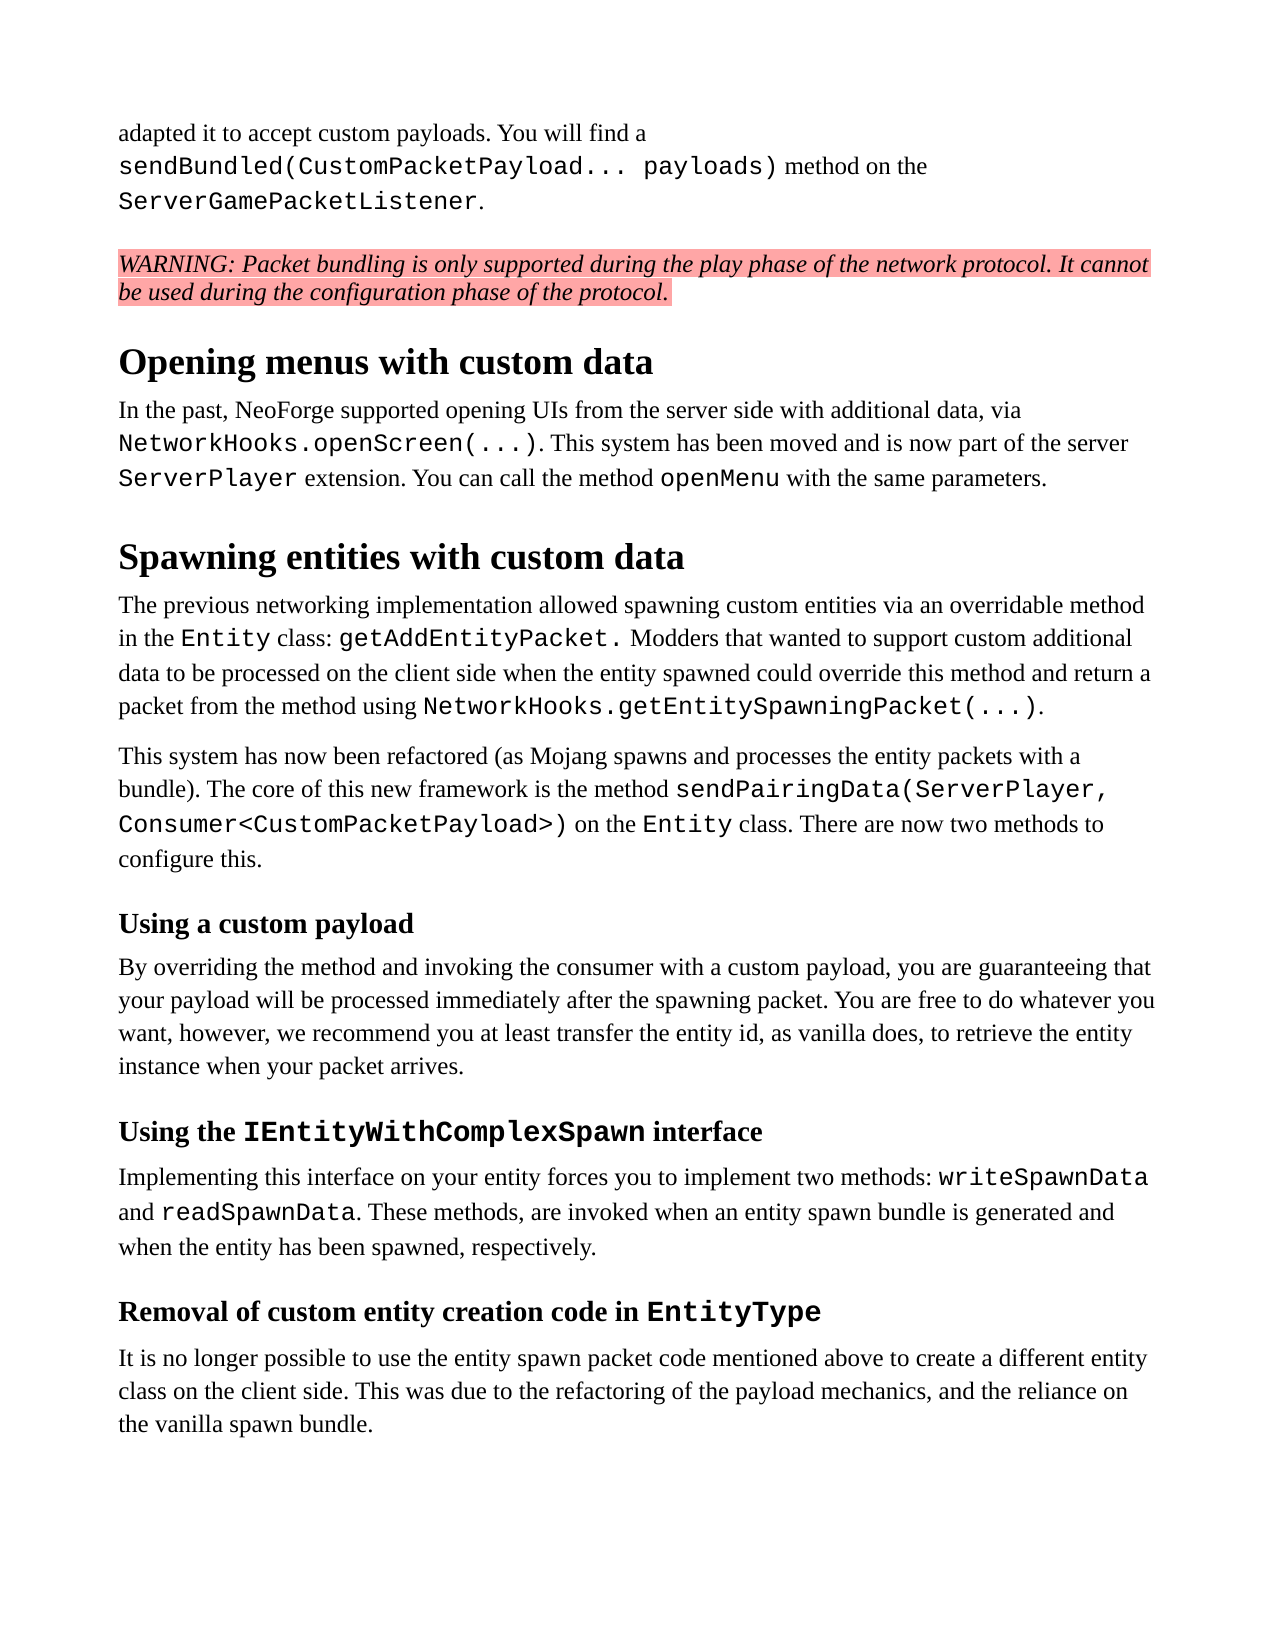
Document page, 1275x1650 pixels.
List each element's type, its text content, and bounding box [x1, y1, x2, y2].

text The previous networking implementation allowed spawning custom entities via an overridable method in the Entity class: getAddEntityPacket. Modders that wanted to support custom additional data to be processed on the client side when the entity spawned could override this method and return a packet from the method using NetworkHooks.getEntitySpawningPacket(...). [118, 590, 1157, 722]
text In the past, NeoForge supported opening UIs from the server side with additional data, via NetworkHooks.openScreen(...). This system has been moved and is now part of the server ServerPlayer extension. You can call the method openMenu with the same parameters. [118, 395, 1157, 494]
subtitle Opening menus with custom data [118, 339, 1157, 383]
subtitle Removal of custom entity creation code in EntityType [118, 1294, 1157, 1331]
text This system has now been refactored (as Mojang spawns and processes the entity packets with a bundle). The core of this new framework is the method sendPairingData(ServerPlayer, Consumer<CustomPacketPayload>) on the Entity class. There are now two methods to configure this. [118, 741, 1157, 873]
subtitle Using the IEntityWithComplexSpawn interface [118, 1114, 1157, 1150]
text adapted it to accept custom payloads. You will find a sendBundled(CustomPacketPayload... payloads) method on the ServerGamePacketListener. [118, 118, 1157, 217]
subtitle Spawning entities with custom data [118, 534, 1157, 577]
text Implementing this interface on your entity forces you to implement two methods: writeSpawnData and readSpawnData. These methods, are invoked when an entity spawn bundle is generated and when the entity has been spawned, respectively. [118, 1162, 1157, 1261]
text It is no longer possible to use the entity spawn packet code mentioned above to create a different entity class on the client side. This was due to the refactoring of the payload mechanics, and the reliance on the vanilla spawn bundle. [118, 1343, 1157, 1438]
text WARNING: Packet bundling is only supported during the play phase of the network protocol. It cannot be used during the configuration phase of the protocol. [118, 249, 1157, 306]
subtitle Using a custom payload [118, 906, 1157, 940]
text By overriding the method and invoking the consumer with a custom payload, you are guaranteeing that your payload will be processed immediately after the spawning packet. You are free to do whatever you want, however, we recommend you at least transfer the entity id, as vanilla does, to retrieve the entity instance when your packet arrives. [118, 952, 1157, 1080]
